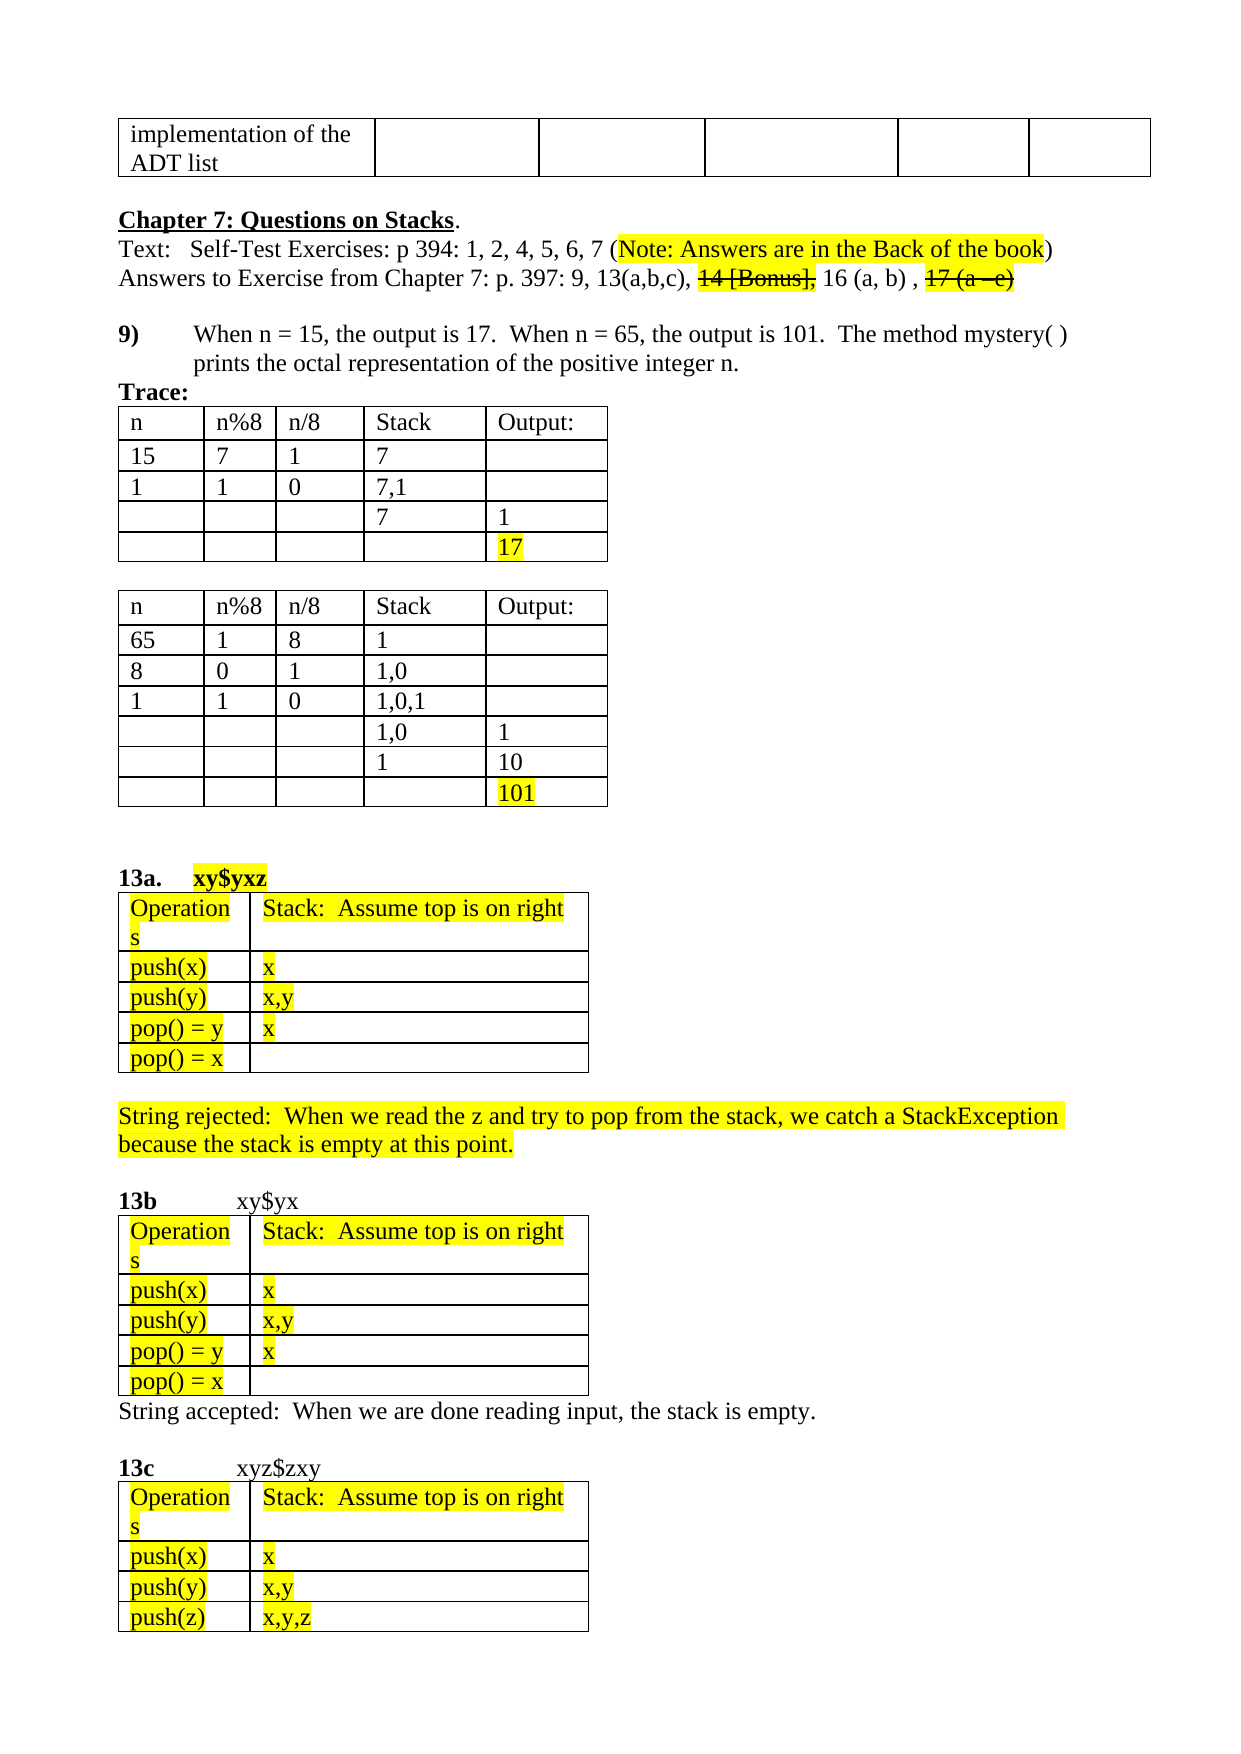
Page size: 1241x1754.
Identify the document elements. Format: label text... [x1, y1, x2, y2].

table_header Stack [365, 591, 485, 624]
table_cell [251, 1044, 588, 1072]
table_cell 0 [277, 472, 363, 500]
table_header Output: [487, 591, 607, 624]
table_cell 1,0 [365, 717, 485, 746]
text 13b xy$yx [118, 1186, 1122, 1215]
table_cell 0 [205, 656, 275, 685]
table_header n/8 [277, 407, 363, 439]
table_header Output: [487, 407, 607, 439]
table_cell 1 [119, 472, 203, 500]
table_header n [119, 591, 203, 624]
text Text: Self-Test Exercises: p 394: 1, 2, 4, 5, 6, 7 (Note: Answers are in the Back of the book) [118, 234, 1122, 263]
text 13c xyz$zxy [118, 1453, 1122, 1481]
table_cell 7 [205, 441, 275, 470]
table_cell push(y) [119, 1572, 249, 1601]
table_header n/8 [277, 591, 363, 624]
table_header n%8 [205, 591, 275, 624]
table_header Operations [119, 1482, 249, 1540]
table_cell 1 [277, 441, 363, 470]
table_header Stack: Assume top is on right [251, 1482, 588, 1540]
table_cell x [251, 1336, 588, 1365]
table_cell [119, 717, 203, 746]
table_cell 8 [277, 626, 363, 654]
table_cell x [251, 952, 588, 981]
table_cell 1 [205, 626, 275, 654]
table_cell 1 [487, 717, 607, 746]
table_cell 1 [365, 747, 485, 776]
table_cell [365, 533, 485, 561]
table_cell [277, 717, 363, 746]
table_cell push(x) [119, 1542, 249, 1570]
table_cell [205, 717, 275, 746]
table_cell 1 [205, 472, 275, 500]
table_cell 0 [277, 687, 363, 715]
table_cell [899, 119, 1028, 176]
table_cell [487, 656, 607, 685]
text Answers to Exercise from Chapter 7: p. 397: 9, 13(a,b,c), 14 [Bonus], 16 (a, b) , 17 (a –e) [118, 263, 1122, 292]
table_cell [365, 778, 485, 806]
table_cell pop() = x [119, 1044, 249, 1072]
table_header Stack [365, 407, 485, 439]
table_cell [376, 119, 538, 176]
table_cell 65 [119, 626, 203, 654]
table_cell x [251, 1013, 588, 1042]
table_header Operations [119, 893, 249, 950]
table_cell [205, 778, 275, 806]
table_cell 101 [487, 778, 607, 806]
table_cell [119, 778, 203, 806]
table_cell x,y [251, 983, 588, 1011]
table_cell 17 [487, 533, 607, 561]
table_cell [277, 778, 363, 806]
table_cell x,y [251, 1572, 588, 1601]
table_cell push(x) [119, 1275, 249, 1304]
table_cell [277, 533, 363, 561]
table_cell pop() = y [119, 1336, 249, 1365]
table_cell 1 [277, 656, 363, 685]
table_cell 1 [205, 687, 275, 715]
table_header n [119, 407, 203, 439]
table_cell 1,0 [365, 656, 485, 685]
table_cell [205, 502, 275, 531]
table_cell 1,0,1 [365, 687, 485, 715]
text String rejected: When we read the z and try to pop from the stack, we catch a StackException because the stack is empty at this point. [118, 1101, 1122, 1158]
table_cell [277, 747, 363, 776]
table_cell [1030, 119, 1150, 176]
text String accepted: When we are done reading input, the stack is empty. [118, 1396, 1122, 1425]
table_cell 7 [365, 502, 485, 531]
table_cell pop() = y [119, 1013, 249, 1042]
table_cell 10 [487, 747, 607, 776]
table_cell 7 [365, 441, 485, 470]
table_cell [487, 687, 607, 715]
table_cell 1 [119, 687, 203, 715]
table_cell 15 [119, 441, 203, 470]
table_cell [119, 502, 203, 531]
text 13a. xy$yxz [118, 863, 1122, 892]
table_cell x,y,z [251, 1602, 588, 1631]
table_cell 7,1 [365, 472, 485, 500]
table_cell 8 [119, 656, 203, 685]
table_cell 1 [365, 626, 485, 654]
table_cell [487, 626, 607, 654]
table_cell [540, 119, 704, 176]
table_cell implementation of the ADT list [119, 119, 374, 176]
table_cell push(z) [119, 1602, 249, 1631]
table_header Stack: Assume top is on right [251, 893, 588, 950]
table_cell push(y) [119, 1306, 249, 1334]
table_cell [205, 747, 275, 776]
table_cell [487, 472, 607, 500]
table_cell pop() = x [119, 1367, 249, 1395]
table_cell x [251, 1542, 588, 1570]
table_cell push(y) [119, 983, 249, 1011]
table_cell [205, 533, 275, 561]
table_header Stack: Assume top is on right [251, 1216, 588, 1273]
table_cell x [251, 1275, 588, 1304]
table_header Operations [119, 1216, 249, 1273]
table_cell 1 [487, 502, 607, 531]
text Chapter 7: Questions on Stacks. [118, 205, 1122, 234]
table_cell [277, 502, 363, 531]
table_cell [119, 747, 203, 776]
table_cell [251, 1367, 588, 1395]
text Trace: [118, 377, 1122, 406]
table_header n%8 [205, 407, 275, 439]
table_cell [706, 119, 897, 176]
table_cell [119, 533, 203, 561]
text 9) When n = 15, the output is 17. When n = 65, the output is 101. The method mystery( ) prints the octal representation of the positive integer n. [118, 319, 1122, 377]
table_cell push(x) [119, 952, 249, 981]
table_cell [487, 441, 607, 470]
table_cell x,y [251, 1306, 588, 1334]
